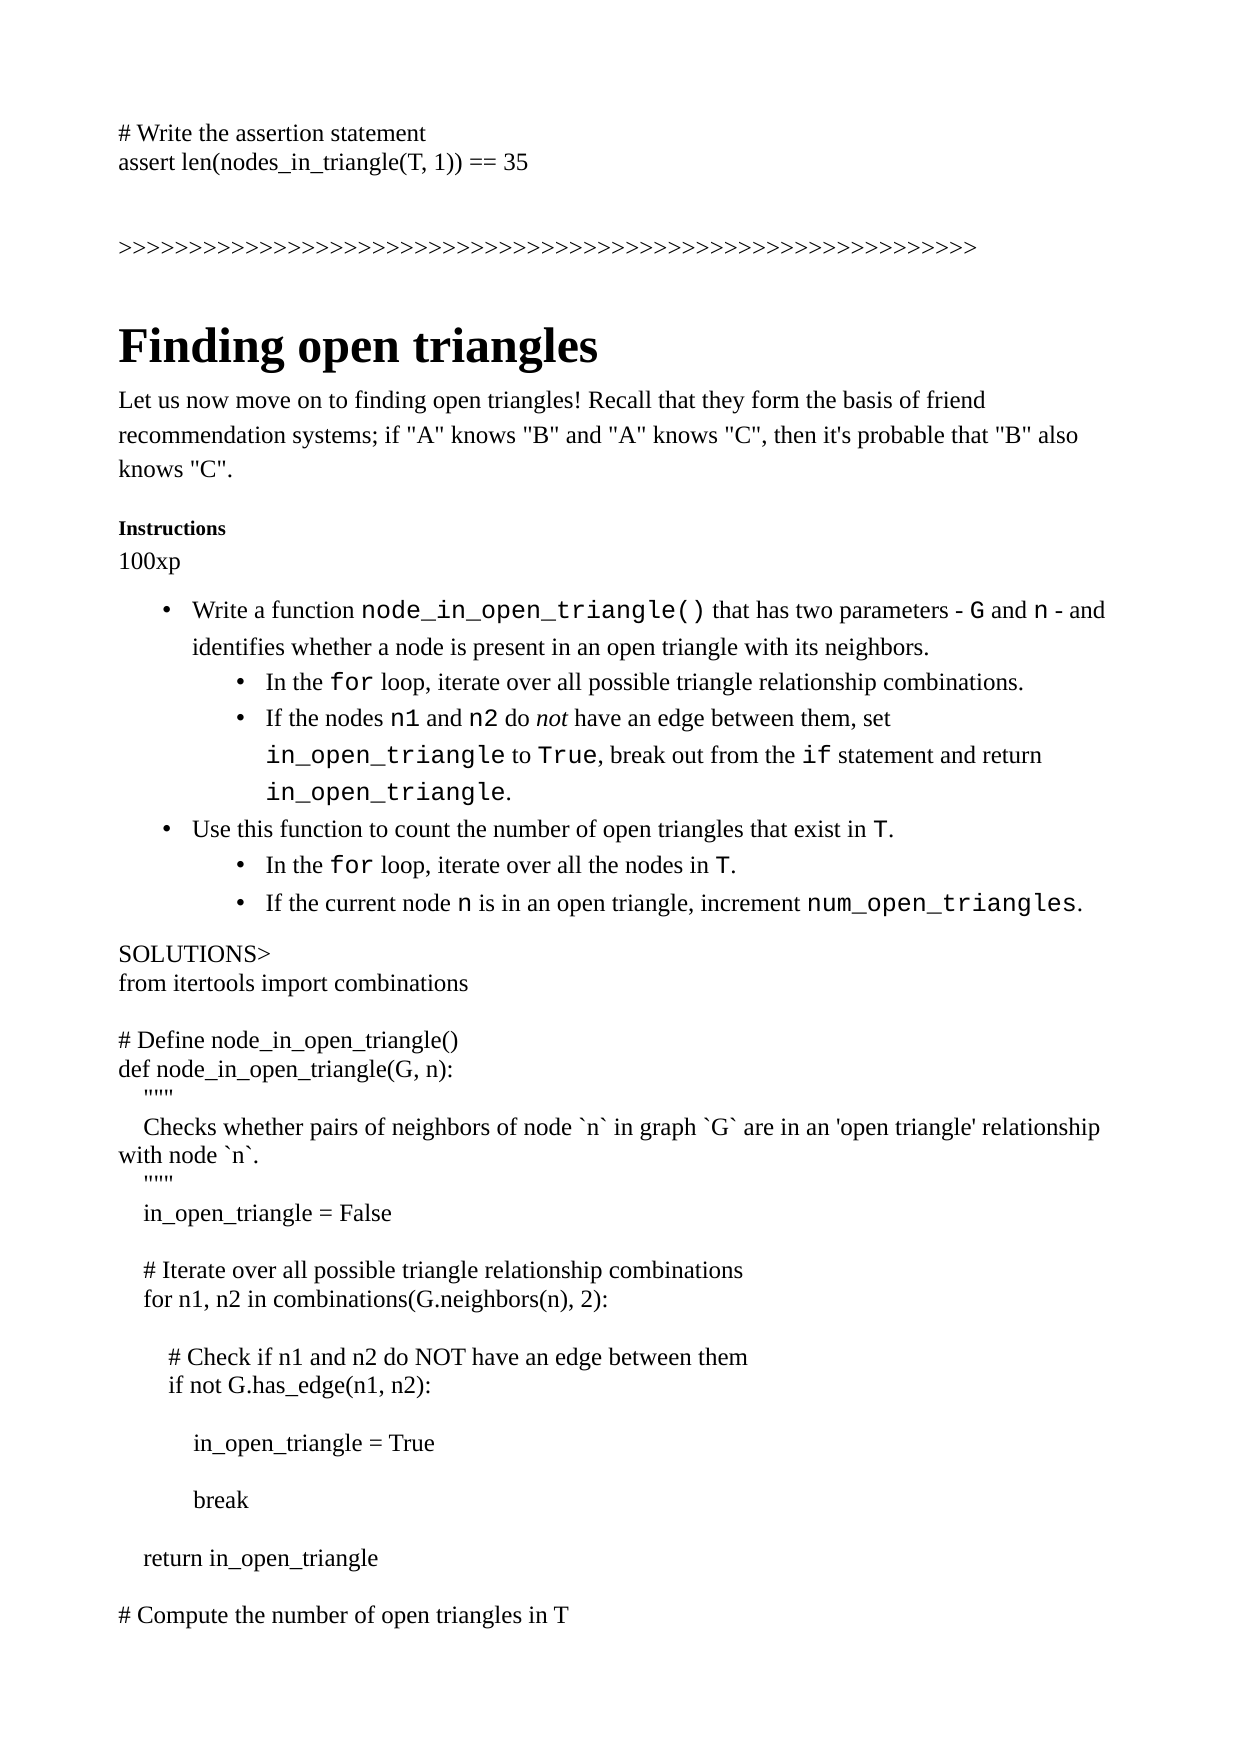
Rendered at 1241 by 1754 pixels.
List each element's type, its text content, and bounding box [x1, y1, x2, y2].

text assert len(nodes_in_triangle(T, 1)) == 35 [118, 147, 1122, 176]
subtitle Finding open triangles [118, 316, 1122, 373]
list If the current node n is in an open triangle, increment num_open_triangles. [236, 888, 1122, 918]
text 100xp [118, 546, 1122, 575]
text if not G.has_edge(n1, n2): [118, 1370, 1122, 1399]
list Use this function to count the number of open triangles that exist in T. [162, 814, 1122, 844]
text in_open_triangle = False [118, 1198, 1122, 1227]
text """ [118, 1083, 1122, 1112]
text SOLUTIONS> [118, 939, 1122, 968]
text Checks whether pairs of neighbors of node `n` in graph `G` are in an 'open triangle' relationship with node `n`. [118, 1112, 1122, 1169]
list Write a function node_in_open_triangle() that has two parameters - G and n - and identifies whether a node is present in an open triangle with its neighbors. [162, 596, 1122, 661]
text # Define node_in_open_triangle() [118, 1025, 1122, 1054]
list In the for loop, iterate over all the nodes in T. [236, 851, 1122, 881]
list In the for loop, iterate over all possible triangle relationship combinations. [236, 667, 1122, 697]
list If the nodes n1 and n2 do not have an edge between them, set in_open_triangle to True, break out from the if statement and return in_open_triangle. [236, 703, 1122, 807]
text """ [118, 1169, 1122, 1198]
text # Check if n1 and n2 do NOT have an edge between them [118, 1342, 1122, 1370]
subtitle Instructions [118, 516, 1122, 540]
text break [118, 1485, 1122, 1514]
text # Compute the number of open triangles in T [118, 1600, 1122, 1629]
text Let us now move on to finding open triangles! Recall that they form the basis of friend recommendation systems; if "A" knows "B" and "A" knows "C", then it's probable that "B" also knows "C". [118, 386, 1122, 483]
text def node_in_open_triangle(G, n): [118, 1054, 1122, 1083]
text >>>>>>>>>>>>>>>>>>>>>>>>>>>>>>>>>>>>>>>>>>>>>>>>>>>>>>>>>>>>> [118, 233, 1122, 262]
text in_open_triangle = True [118, 1428, 1122, 1457]
text # Iterate over all possible triangle relationship combinations [118, 1255, 1122, 1284]
text return in_open_triangle [118, 1543, 1122, 1572]
text from itertools import combinations [118, 968, 1122, 997]
text # Write the assertion statement [118, 118, 1122, 147]
text for n1, n2 in combinations(G.neighbors(n), 2): [118, 1284, 1122, 1313]
